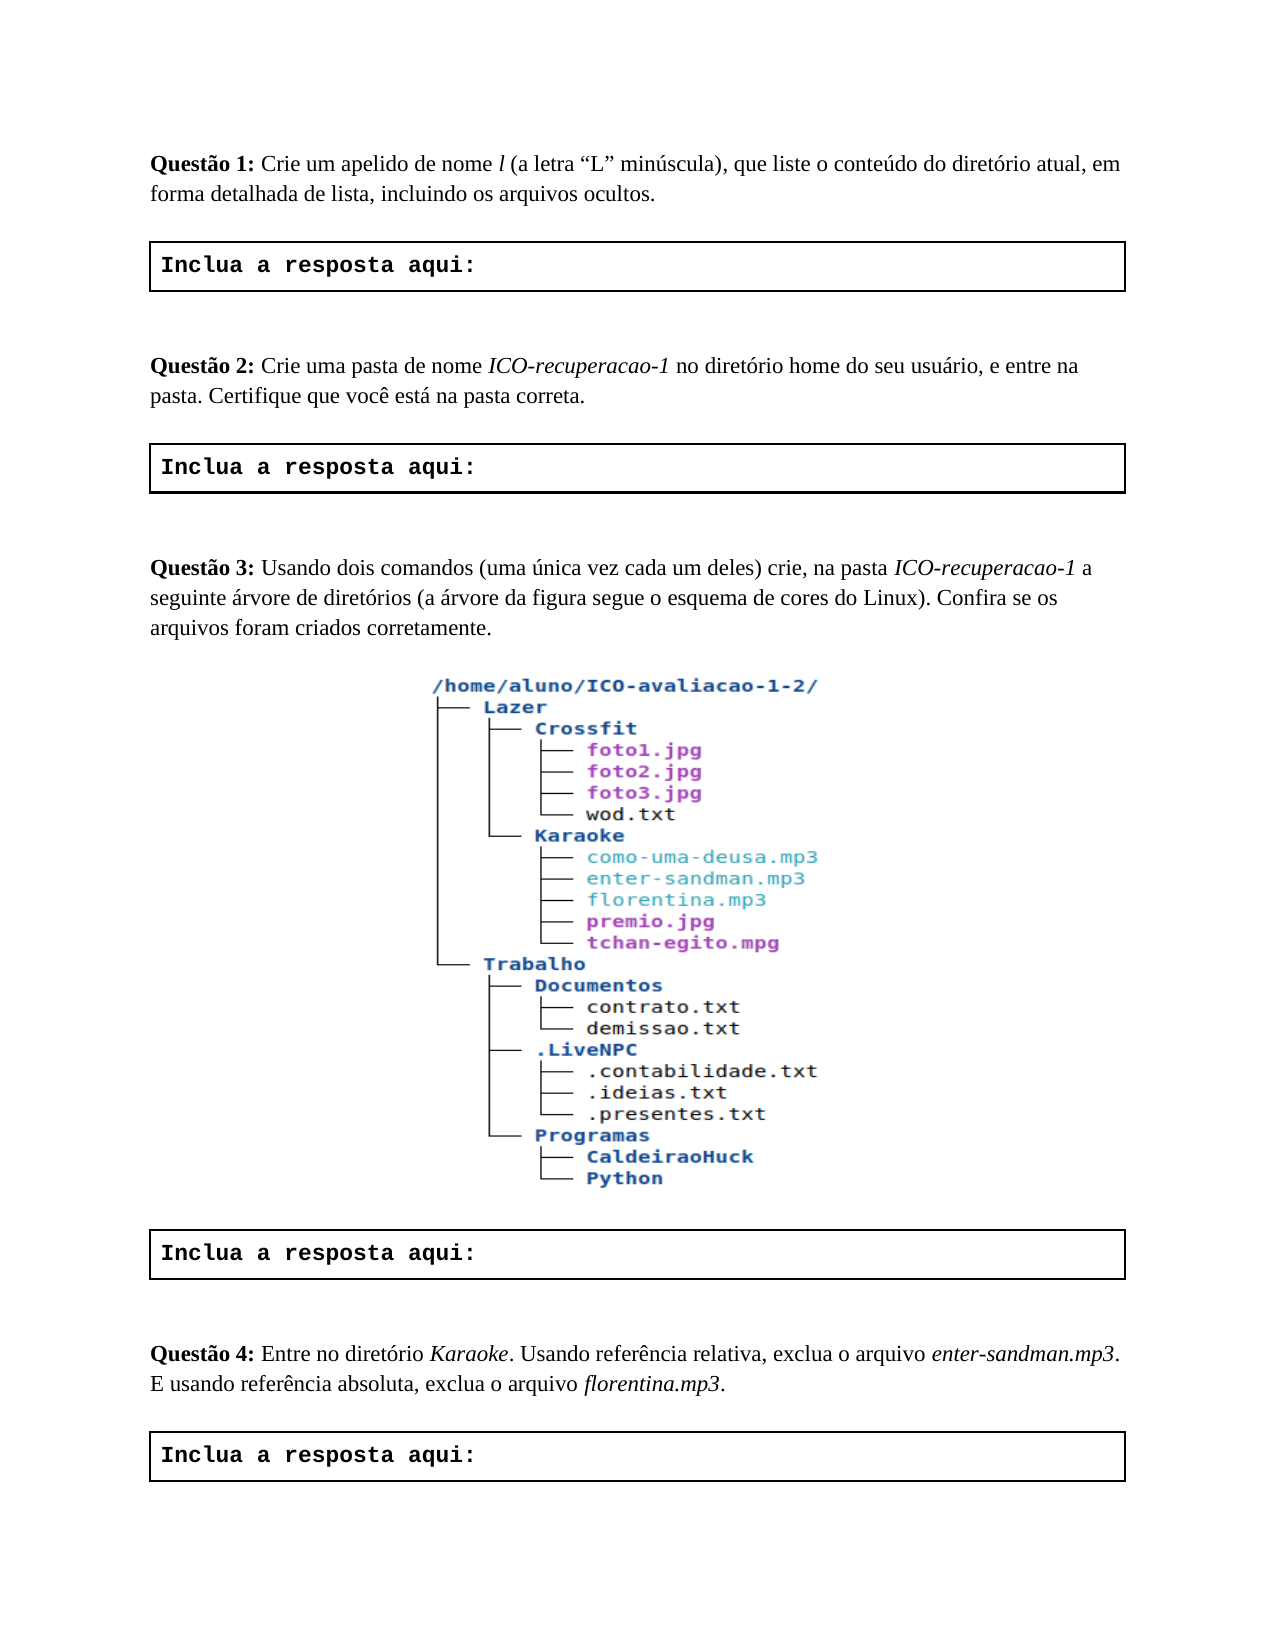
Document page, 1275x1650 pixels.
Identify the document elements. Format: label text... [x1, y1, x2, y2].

table_header Inclua a resposta aqui: [151, 1433, 1124, 1480]
text Questão 3: Usando dois comandos (uma única vez cada um deles) crie, na pasta ICO-recuperacao-1 a seguinte árvore de diretórios (a árvore da figura segue o esquema de cores do Linux). Confira se os arquivos foram criados corretamente. [150, 554, 1125, 641]
table_header Inclua a resposta aqui: [151, 445, 1124, 491]
table_header Inclua a resposta aqui: [151, 1231, 1124, 1278]
table_header Inclua a resposta aqui: [151, 243, 1124, 289]
text Questão 2: Crie uma pasta de nome ICO-recuperacao-1 no diretório home do seu usuário, e entre na pasta. Certifique que você está na pasta correta. [150, 352, 1125, 408]
picture [430, 674, 845, 1195]
text Questão 1: Crie um apelido de nome l (a letra “L” minúscula), que liste o conteúdo do diretório atual, em forma detalhada de lista, incluindo os arquivos ocultos. [150, 150, 1125, 207]
text Questão 4: Entre no diretório Karaoke. Usando referência relativa, exclua o arquivo enter-sandman.mp3. E usando referência absoluta, exclua o arquivo florentina.mp3. [150, 1340, 1125, 1397]
